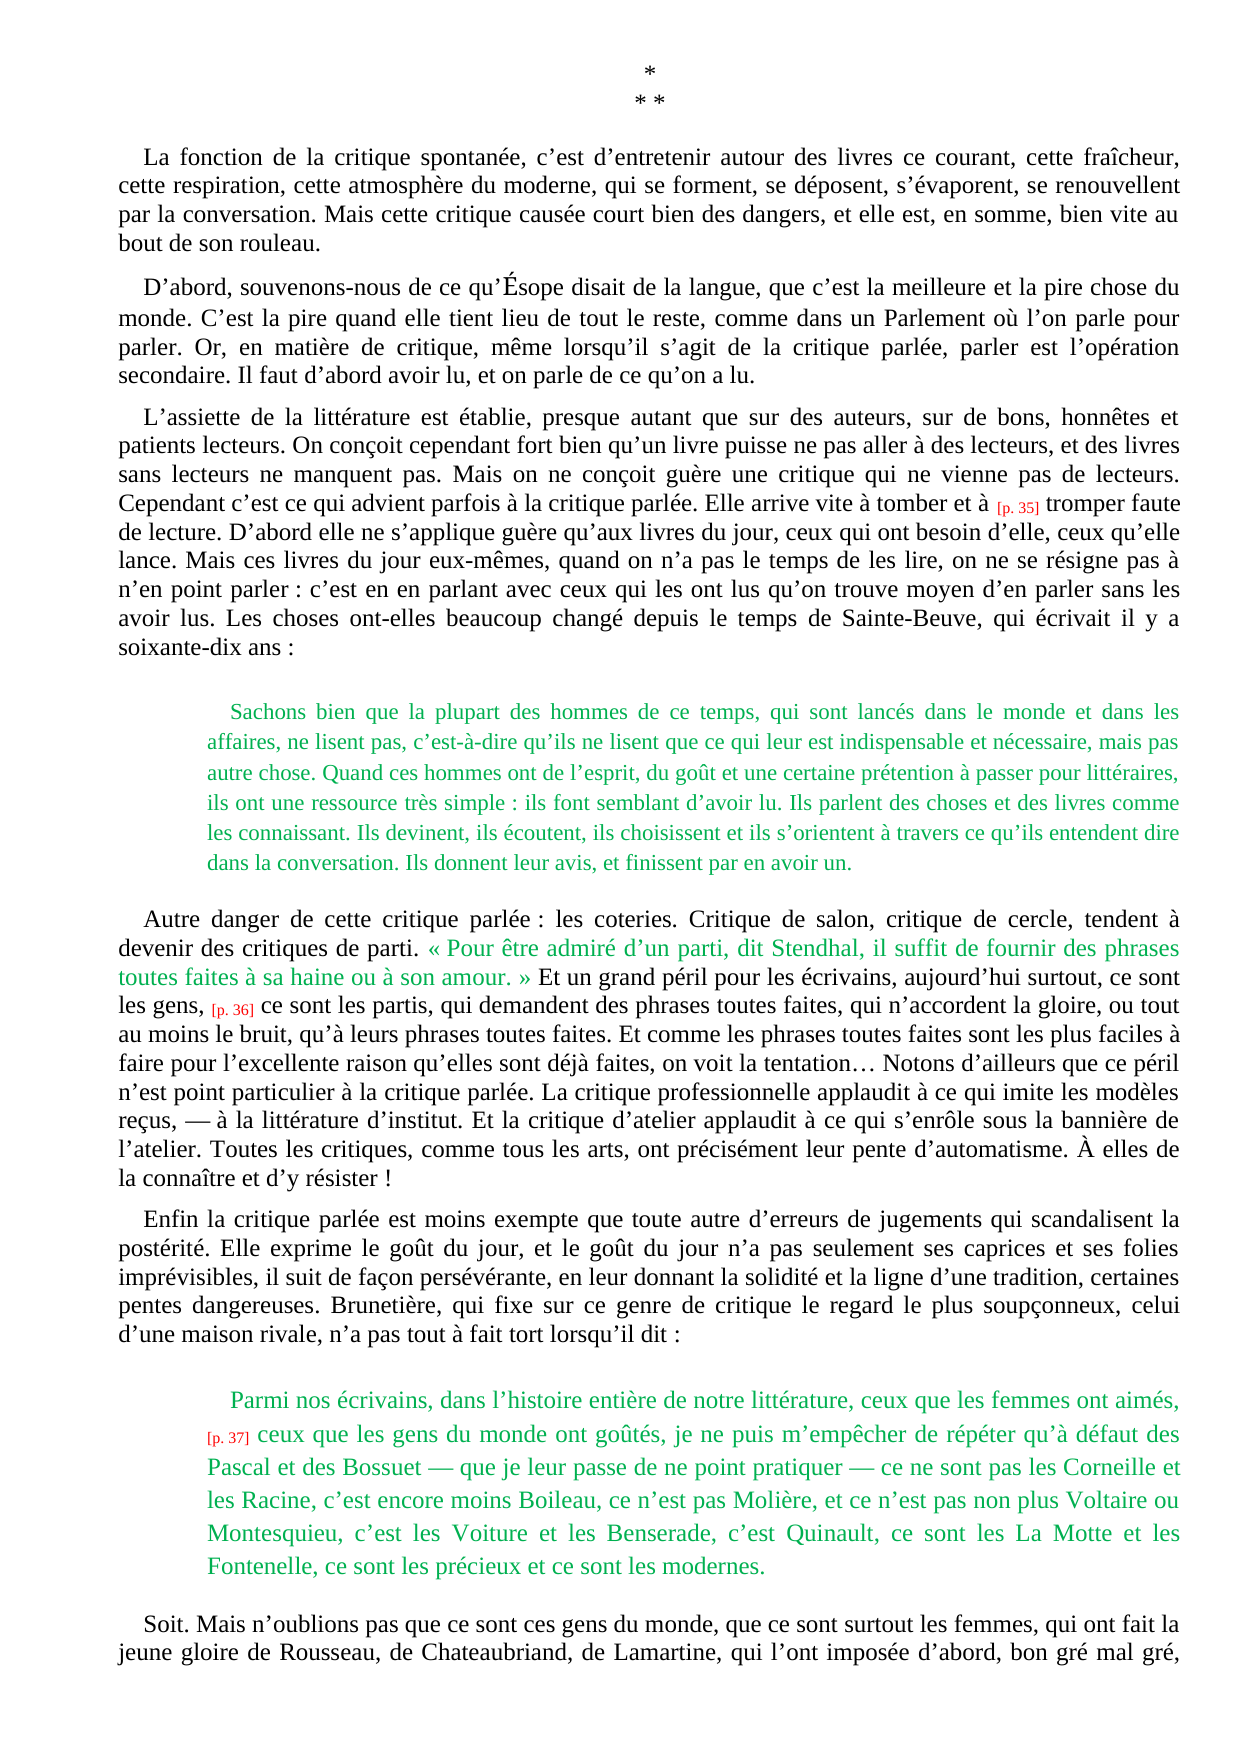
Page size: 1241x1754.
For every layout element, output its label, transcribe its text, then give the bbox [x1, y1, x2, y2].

text Sachons bien que la plupart des hommes de ce temps, qui sont lancés dans le monde et dans les affaires, ne lisent pas, c’est-à-dire qu’ils ne lisent que ce qui leur est indispensable et nécessaire, mais pas autre chose. Quand ces hommes ont de l’esprit, du goût et une certaine prétention à passer pour littéraires, ils ont une ressource très simple : ils font semblant d’avoir lu. Ils parlent des choses et des livres comme les connaissant. Ils devinent, ils écoutent, ils choisissent et ils s’orientent à travers ce qu’ils entendent dire dans la conversation. Ils donnent leur avis, et finissent par en avoir un. [207, 698, 1181, 876]
text Enfin la critique parlée est moins exempte que toute autre d’erreurs de jugements qui scandalisent la postérité. Elle exprime le goût du jour, et le goût du jour n’a pas seulement ses caprices et ses folies imprévisibles, il suit de façon persévérante, en leur donnant la solidité et la ligne d’une tradition, certaines pentes dangereuses. Brunetière, qui fixe sur ce genre de critique le regard le plus soupçonneux, celui d’une maison rivale, n’a pas tout à fait tort lorsqu’il dit : [118, 1204, 1181, 1348]
text L’assiette de la littérature est établie, presque autant que sur des auteurs, sur de bons, honnêtes et patients lecteurs. On conçoit cependant fort bien qu’un livre puisse ne pas aller à des lecteurs, et des livres sans lecteurs ne manquent pas. Mais on ne conçoit guère une critique qui ne vienne pas de lecteurs. Cependant c’est ce qui advient parfois à la critique parlée. Elle arrive vite à tomber et à [p. 35] tromper faute de lecture. D’abord elle ne s’applique guère qu’aux livres du jour, ceux qui ont besoin d’elle, ceux qu’elle lance. Mais ces livres du jour eux-mêmes, quand on n’a pas le temps de les lire, on ne se résigne pas à n’en point parler : c’est en en parlant avec ceux qui les ont lus qu’on trouve moyen d’en parler sans les avoir lus. Les choses ont-elles beaucoup changé depuis le temps de Sainte-Beuve, qui écrivait il y a soixante-dix ans : [118, 402, 1181, 661]
text D’abord, souvenons-nous de ce qu’Ésope disait de la langue, que c’est la meilleure et la pire chose du monde. C’est la pire quand elle tient lieu de tout le reste, comme dans un Parlement où l’on parle pour parler. Or, en matière de critique, même lorsqu’il s’agit de la critique parlée, parler est l’opération secondaire. Il faut d’abord avoir lu, et on parle de ce qu’on a lu. [118, 269, 1181, 389]
text Autre danger de cette critique parlée : les coteries. Critique de salon, critique de cercle, tendent à devenir des critiques de parti. « Pour être admiré d’un parti, dit Stendhal, il suffit de fournir des phrases toutes faites à sa haine ou à son amour. » Et un grand péril pour les écrivains, aujourd’hui surtout, ce sont les gens, [p. 36] ce sont les partis, qui demandent des phrases toutes faites, qui n’accordent la gloire, ou tout au moins le bruit, qu’à leurs phrases toutes faites. Et comme les phrases toutes faites sont les plus faciles à faire pour l’excellente raison qu’elles sont déjà faites, on voit la tentation… Notons d’ailleurs que ce péril n’est point particulier à la critique parlée. La critique professionnelle applaudit à ce qui imite les modèles reçus, — à la littérature d’institut. Et la critique d’atelier applaudit à ce qui s’enrôle sous la bannière de l’atelier. Toutes les critiques, comme tous les arts, ont précisément leur pente d’automatisme. À elles de la connaître et d’y résister ! [118, 904, 1181, 1192]
text Parmi nos écrivains, dans l’histoire entière de notre littérature, ceux que les femmes ont aimés, [p. 37] ceux que les gens du monde ont goûtés, je ne puis m’empêcher de répéter qu’à défaut des Pascal et des Bossuet — que je leur passe de ne point pratiquer — ce ne sont pas les Corneille et les Racine, c’est encore moins Boileau, ce n’est pas Molière, et ce n’est pas non plus Voltaire ou Montesquieu, c’est les Voiture et les Benserade, c’est Quinault, ce sont les La Motte et les Fontenelle, ce sont les précieux et ce sont les modernes. [207, 1386, 1181, 1579]
text Soit. Mais n’oublions pas que ce sont ces gens du monde, que ce sont surtout les femmes, qui ont fait la jeune gloire de Rousseau, de Chateaubriand, de Lamartine, qui l’ont imposée d’abord, bon gré mal gré, [118, 1609, 1181, 1666]
text * * * [118, 59, 1181, 117]
text La fonction de la critique spontanée, c’est d’entretenir autour des livres ce courant, cette fraîcheur, cette respiration, cette atmosphère du moderne, qui se forment, se déposent, s’évaporent, se renouvellent par la conversation. Mais cette critique causée court bien des dangers, et elle est, en somme, bien vite au bout de son rouleau. [118, 142, 1181, 257]
